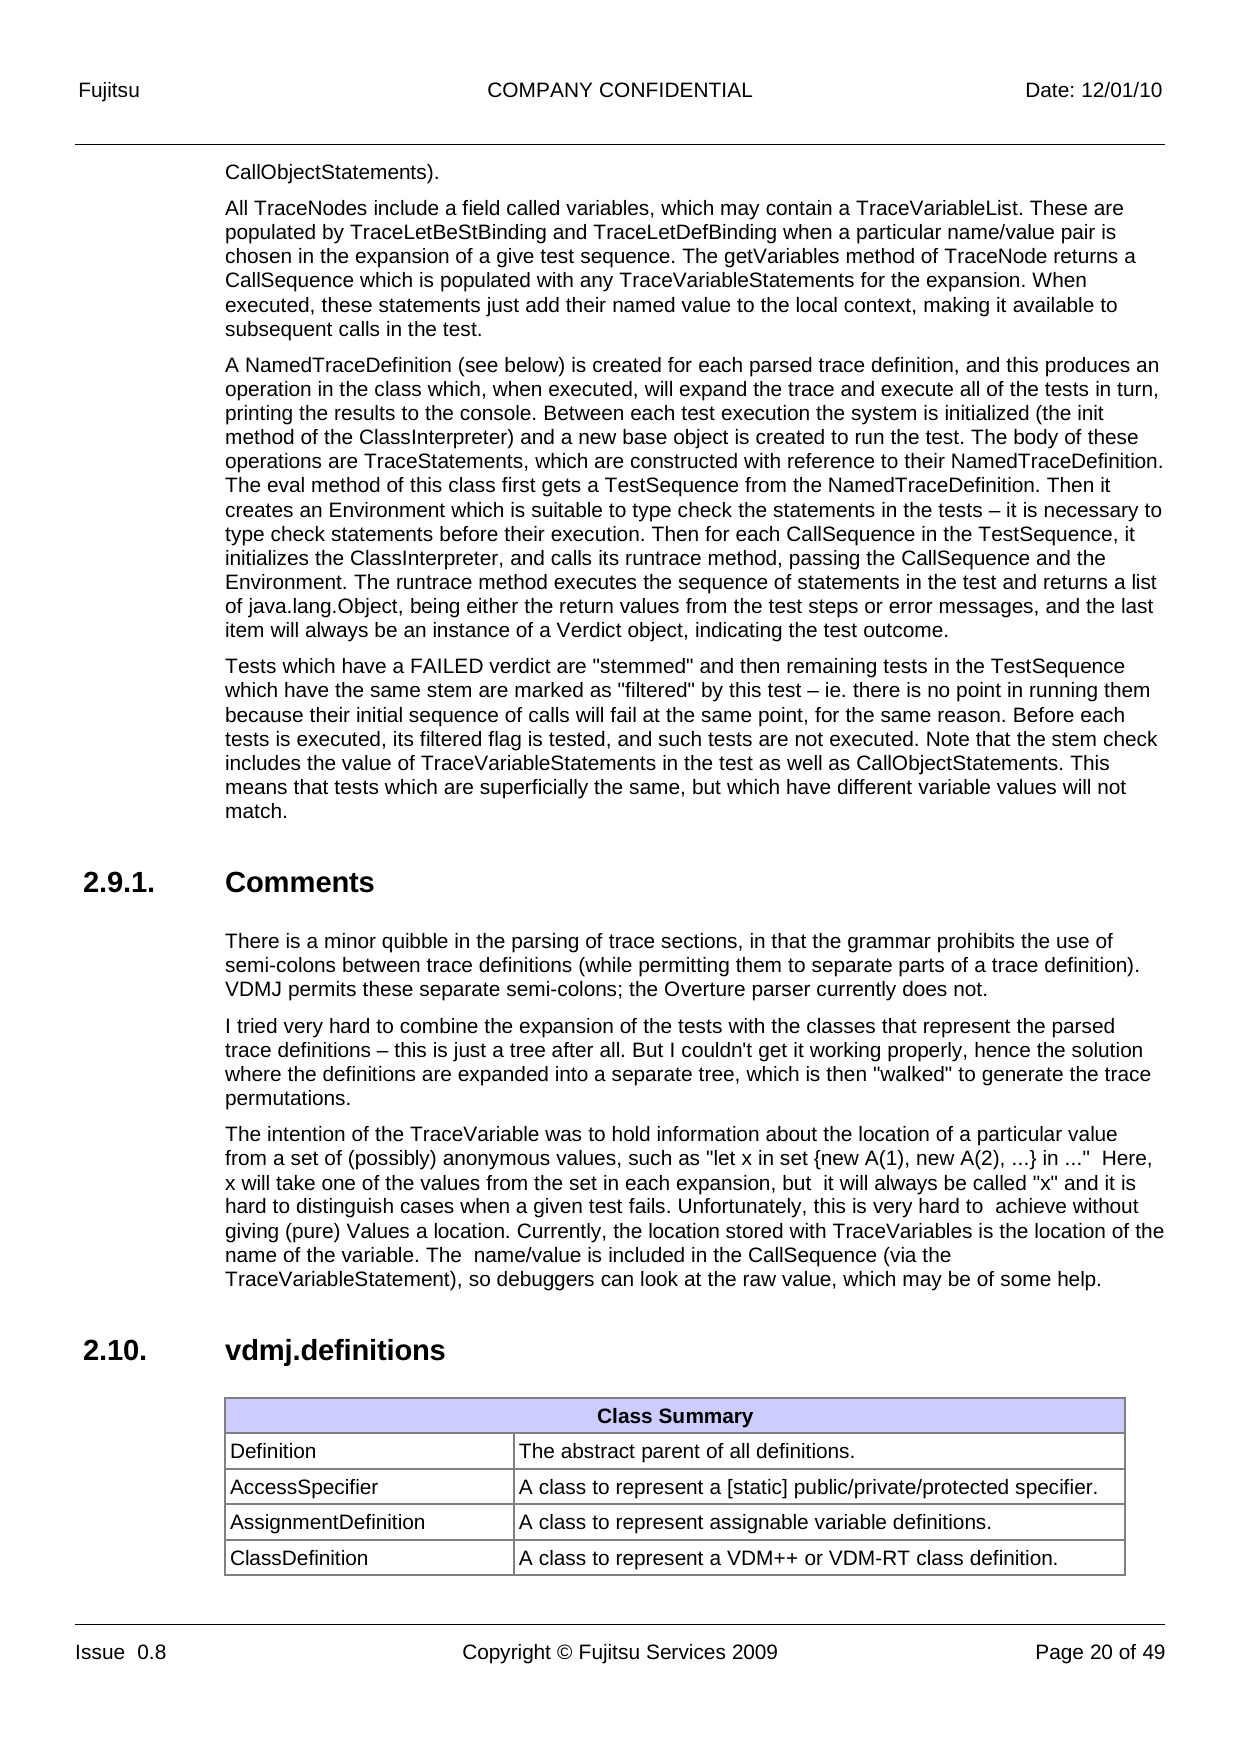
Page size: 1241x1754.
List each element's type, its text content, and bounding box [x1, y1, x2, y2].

table_cell ClassDefinition [226, 1541, 513, 1574]
table_cell A class to represent a [static] public/private/protected specifier. [515, 1470, 1124, 1503]
table_cell A class to represent assignable variable definitions. [515, 1505, 1124, 1539]
table_cell The abstract parent of all definitions. [515, 1434, 1124, 1468]
text All TraceNodes include a field called variables, which may contain a TraceVariableList. These are populated by TraceLetBeStBinding and TraceLetDefBinding when a particular name/value pair is chosen in the expansion of a give test sequence. The getVariables method of TraceNode returns a CallSequence which is populated with any TraceVariableStatements for the expansion. When executed, these statements just add their named value to the local context, making it available to subsequent calls in the test. [225, 196, 1165, 341]
text A NamedTraceDefinition (see below) is created for each parsed trace definition, and this produces an operation in the class which, when executed, will expand the trace and execute all of the tests in turn, printing the results to the console. Between each test execution the system is initialized (the init method of the ClassInterpreter) and a new base object is created to run the test. The body of these operations are TraceStatements, which are constructed with reference to their NamedTraceDefinition. The eval method of this class first gets a TestSequence from the NamedTraceDefinition. Then it creates an Environment which is suitable to type check the statements in the tests – it is necessary to type check statements before their execution. Then for each CallSequence in the TestSequence, it initializes the ClassInterpreter, and calls its runtrace method, passing the CallSequence and the Environment. The runtrace method executes the sequence of statements in the test and returns a list of java.lang.Object, being either the return values from the test steps or error messages, and the last item will always be an instance of a Verdict object, indicating the test outcome. [225, 353, 1165, 642]
text The intention of the TraceVariable was to hold information about the location of a particular value from a set of (possibly) anonymous values, such as "let x in set {new A(1), new A(2), ...} in ..." Here, x will take one of the values from the set in each expansion, but it will always be called "x" and it is hard to distinguish cases when a given test fails. Unfortunately, this is very hard to achieve without giving (pure) Values a location. Currently, the location stored with TraceVariables is the location of the name of the variable. The name/value is included in the CallSequence (via the TraceVariableStatement), so debuggers can look at the raw value, which may be of some help. [225, 1122, 1165, 1291]
table_header Class Summary [226, 1399, 1124, 1432]
text I tried very hard to combine the expansion of the tests with the classes that represent the parsed trace definitions – this is just a tree after all. But I couldn't get it working properly, hence the solution where the definitions are expanded into a separate tree, which is then "walked" to generate the trace permutations. [225, 1013, 1165, 1110]
table_cell A class to represent a VDM++ or VDM-RT class definition. [515, 1541, 1124, 1574]
text CallObjectStatements). [225, 160, 1165, 184]
subtitle vdmj.definitions [75, 1333, 1165, 1367]
table_cell AccessSpecifier [226, 1470, 513, 1503]
text There is a minor quibble in the parsing of trace sections, in that the grammar prohibits the use of semi-colons between trace definitions (while permitting them to separate parts of a trace definition). VDMJ permits these separate semi-colons; the Overture parser currently does not. [225, 929, 1165, 1001]
subtitle Comments [75, 865, 1165, 899]
text Tests which have a FAILED verdict are "stemmed" and then remaining tests in the TestSequence which have the same stem are marked as "filtered" by this test – ie. there is no point in running them because their initial sequence of calls will fail at the same point, for the same reason. Before each tests is executed, its filtered flag is tested, and such tests are not executed. Note that the stem check includes the value of TraceVariableStatements in the test as well as CallObjectStatements. This means that tests which are superficially the same, but which have different variable values will not match. [225, 654, 1165, 823]
table_cell Definition [226, 1434, 513, 1468]
table_cell AssignmentDefinition [226, 1505, 513, 1539]
